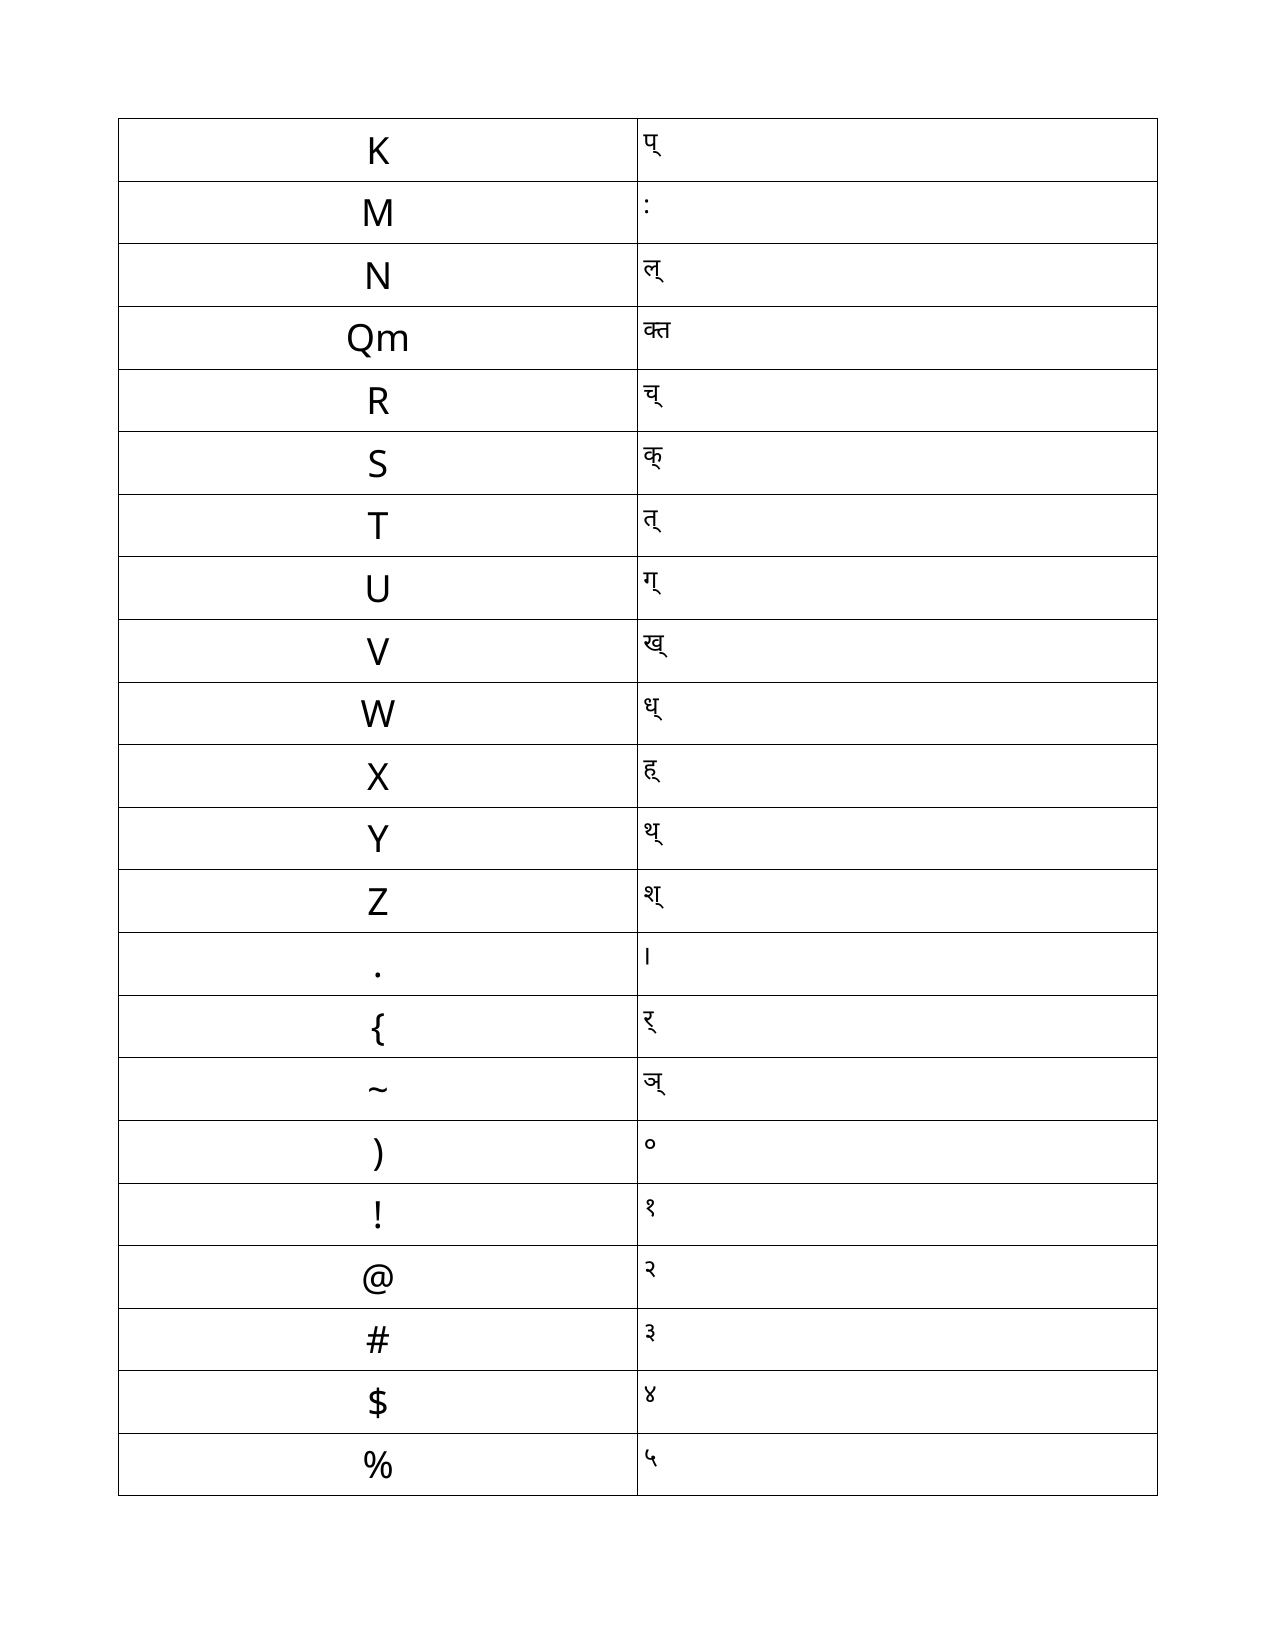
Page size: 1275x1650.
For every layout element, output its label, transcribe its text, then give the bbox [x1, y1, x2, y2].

table_cell ३ [638, 1309, 1157, 1370]
table_cell Y [119, 808, 637, 869]
table_cell @ [119, 1246, 637, 1308]
table_cell ~ [119, 1058, 637, 1120]
table_cell Z [119, 870, 637, 932]
table_cell ५ [638, 1434, 1157, 1495]
table_cell ल् [638, 244, 1157, 306]
table_cell R [119, 370, 637, 431]
table_cell ) [119, 1121, 637, 1182]
table_cell ध् [638, 683, 1157, 744]
table_cell ग् [638, 557, 1157, 619]
table_cell U [119, 557, 637, 619]
table_cell क् [638, 432, 1157, 494]
table_cell र् [638, 996, 1157, 1057]
table_cell M [119, 182, 637, 243]
table_cell ञ् [638, 1058, 1157, 1120]
table_cell । [638, 933, 1157, 994]
table_cell X [119, 745, 637, 807]
table_cell K [119, 119, 637, 181]
table_cell W [119, 683, 637, 744]
table_cell त् [638, 495, 1157, 556]
table_cell . [119, 933, 637, 994]
table_cell # [119, 1309, 637, 1370]
table_cell N [119, 244, 637, 306]
table_cell श् [638, 870, 1157, 932]
table_cell ४ [638, 1371, 1157, 1433]
table_cell थ् [638, 808, 1157, 869]
table_cell प् [638, 119, 1157, 181]
table_cell Qm [119, 307, 637, 368]
table_cell : [638, 182, 1157, 243]
table_cell V [119, 620, 637, 682]
table_cell २ [638, 1246, 1157, 1308]
table_cell ह् [638, 745, 1157, 807]
table_cell S [119, 432, 637, 494]
table_cell $ [119, 1371, 637, 1433]
table_cell ख् [638, 620, 1157, 682]
table_cell क्त [638, 307, 1157, 368]
table_cell % [119, 1434, 637, 1495]
table_cell T [119, 495, 637, 556]
table_cell { [119, 996, 637, 1057]
table_cell १ [638, 1184, 1157, 1245]
table_cell ! [119, 1184, 637, 1245]
table_cell च् [638, 370, 1157, 431]
table_cell ० [638, 1121, 1157, 1182]
